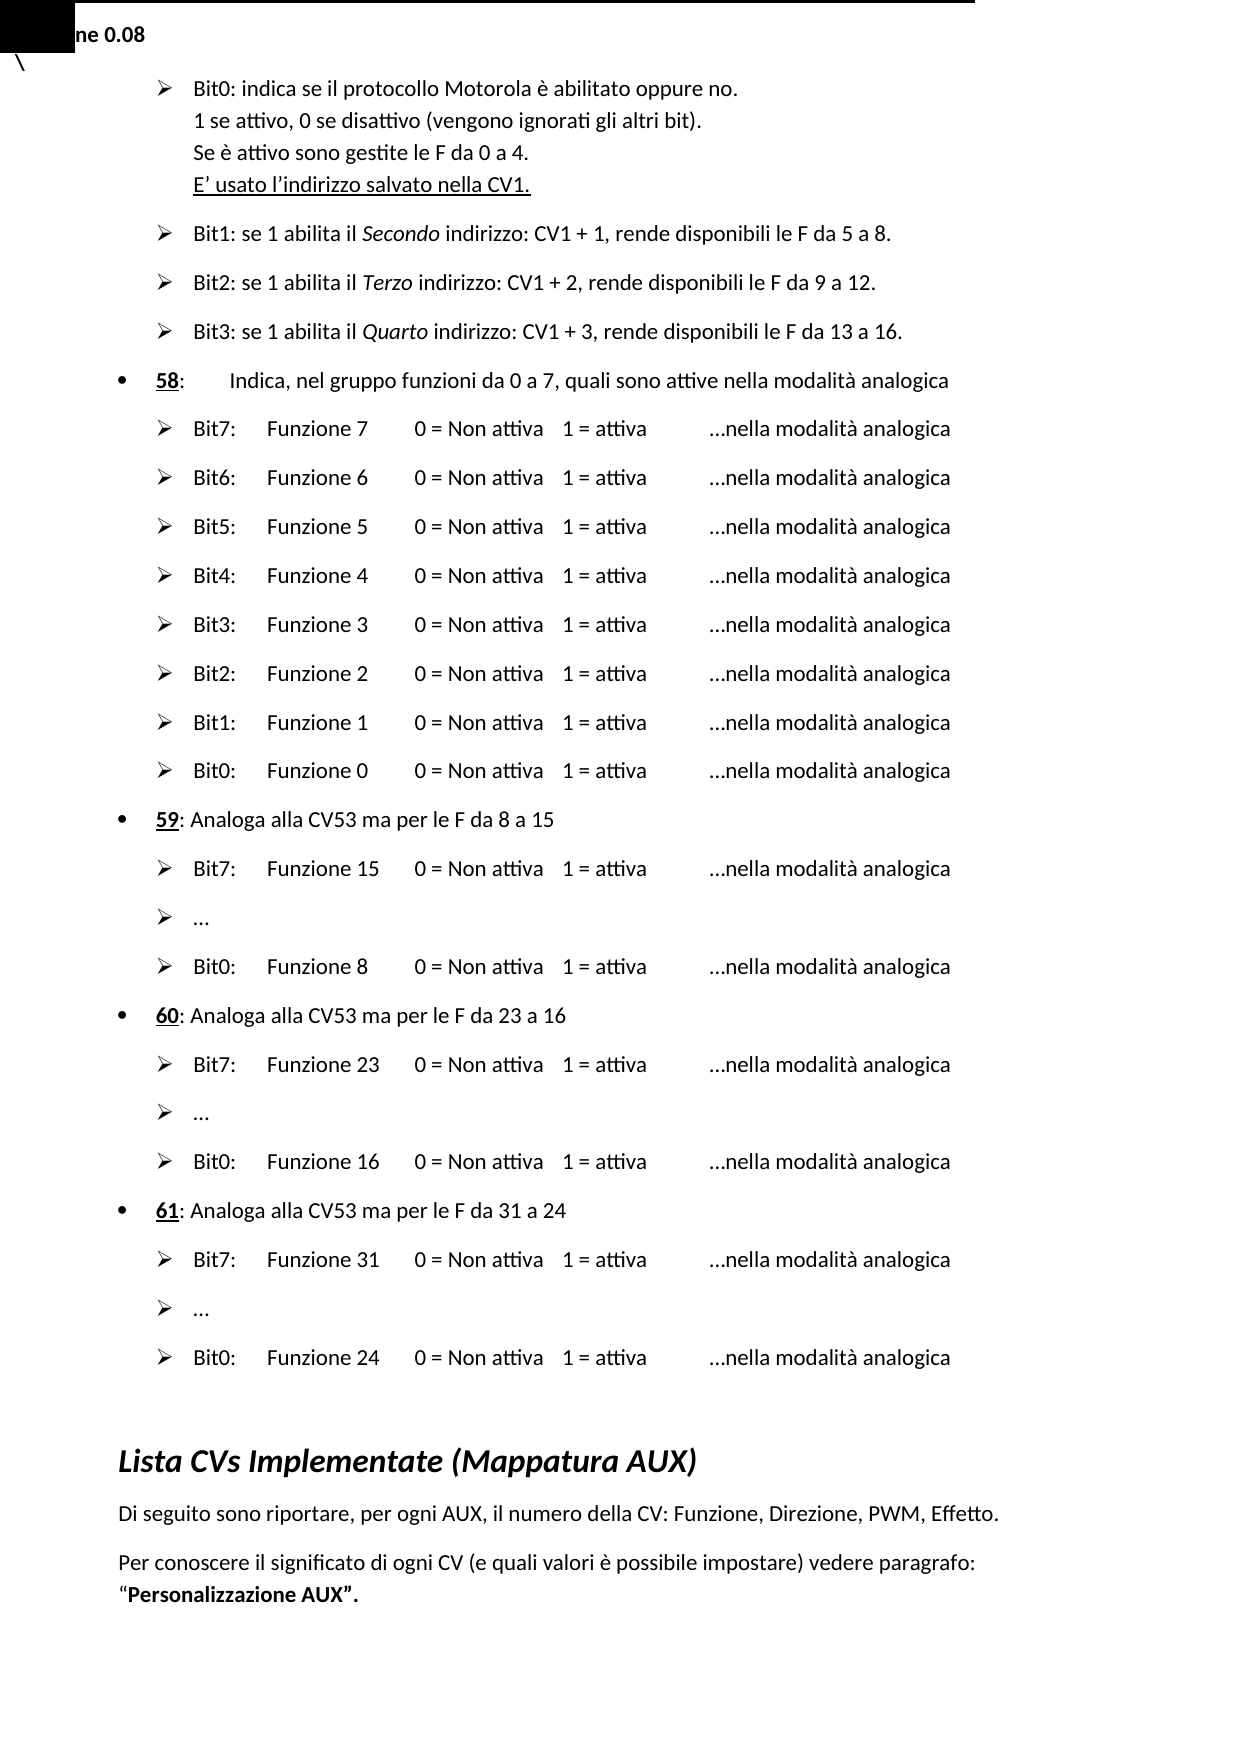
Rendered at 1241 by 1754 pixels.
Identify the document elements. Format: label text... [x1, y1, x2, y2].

list … [156, 1098, 1122, 1127]
list Bit7: Funzione 31 0 = Non attiva 1 = attiva …nella modalità analogica [156, 1245, 1122, 1273]
list Bit0: Funzione 24 0 = Non attiva 1 = attiva …nella modalità analogica [156, 1343, 1122, 1371]
list Bit0: Funzione 8 0 = Non attiva 1 = attiva …nella modalità analogica [156, 952, 1122, 980]
list Bit7: Funzione 23 0 = Non attiva 1 = attiva …nella modalità analogica [156, 1050, 1122, 1078]
list 58: Indica, nel gruppo funzioni da 0 a 7, quali sono attive nella modalità analogica [118, 366, 1122, 394]
list Bit1: Funzione 1 0 = Non attiva 1 = attiva …nella modalità analogica [156, 708, 1122, 736]
list Bit3: se 1 abilita il Quarto indirizzo: CV1 + 3, rende disponibili le F da 13 a 16. [156, 317, 1122, 345]
list … [156, 1294, 1122, 1322]
list Bit0: indica se il protocollo Motorola è abilitato oppure no. 1 se attivo, 0 se disattivo (vengono ignorati gli altri bit). Se è attivo sono gestite le F da 0 a 4. E’ usato l’indirizzo salvato nella CV1. [156, 74, 1122, 198]
list Bit2: Funzione 2 0 = Non attiva 1 = attiva …nella modalità analogica [156, 659, 1122, 687]
list 61: Analoga alla CV53 ma per le F da 31 a 24 [118, 1196, 1122, 1224]
list … [156, 903, 1122, 931]
list Bit6: Funzione 6 0 = Non attiva 1 = attiva …nella modalità analogica [156, 463, 1122, 491]
list 60: Analoga alla CV53 ma per le F da 23 a 16 [118, 1001, 1122, 1029]
text Per conoscere il significato di ogni CV (e quali valori è possibile impostare) vedere paragrafo: “Personalizzazione AUX”. [118, 1548, 1122, 1608]
text Di seguito sono riportare, per ogni AUX, il numero della CV: Funzione, Direzione, PWM, Effetto. [118, 1499, 1122, 1527]
list Bit2: se 1 abilita il Terzo indirizzo: CV1 + 2, rende disponibili le F da 9 a 12. [156, 268, 1122, 296]
list Bit0: Funzione 16 0 = Non attiva 1 = attiva …nella modalità analogica [156, 1147, 1122, 1175]
list Bit5: Funzione 5 0 = Non attiva 1 = attiva …nella modalità analogica [156, 512, 1122, 540]
list Bit7: Funzione 7 0 = Non attiva 1 = attiva …nella modalità analogica [156, 414, 1122, 443]
subtitle Lista CVs Implementate (Mappatura AUX) [118, 1441, 1122, 1481]
list Bit7: Funzione 15 0 = Non attiva 1 = attiva …nella modalità analogica [156, 854, 1122, 882]
list Bit3: Funzione 3 0 = Non attiva 1 = attiva …nella modalità analogica [156, 610, 1122, 638]
list Bit1: se 1 abilita il Secondo indirizzo: CV1 + 1, rende disponibili le F da 5 a 8. [156, 219, 1122, 247]
list Bit4: Funzione 4 0 = Non attiva 1 = attiva …nella modalità analogica [156, 561, 1122, 589]
list Bit0: Funzione 0 0 = Non attiva 1 = attiva …nella modalità analogica [156, 757, 1122, 784]
list 59: Analoga alla CV53 ma per le F da 8 a 15 [118, 805, 1122, 833]
